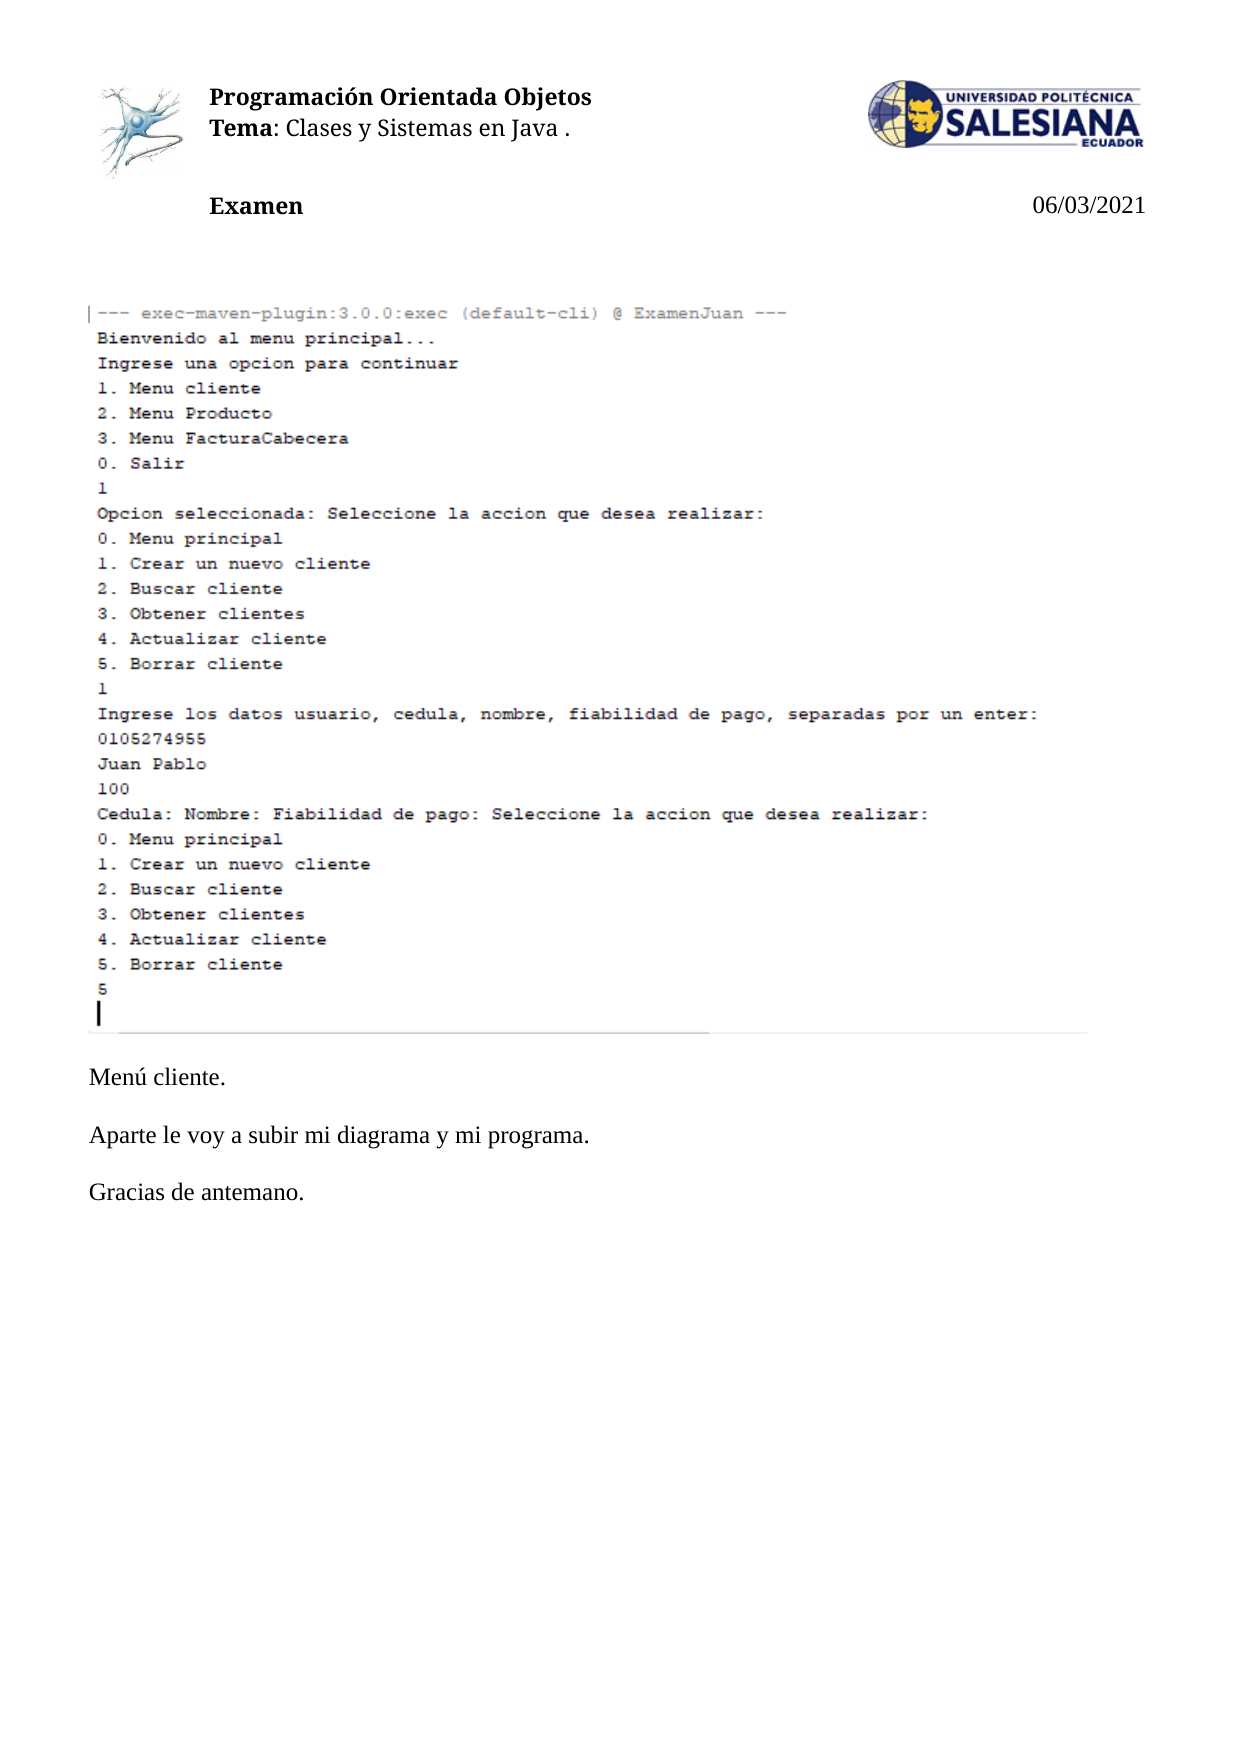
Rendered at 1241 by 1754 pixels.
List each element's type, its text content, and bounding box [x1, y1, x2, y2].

text Aparte le voy a subir mi diagrama y mi programa. [88, 1120, 1152, 1148]
text Menú cliente. [88, 1062, 1152, 1091]
text Gracias de antemano. [88, 1177, 1152, 1206]
